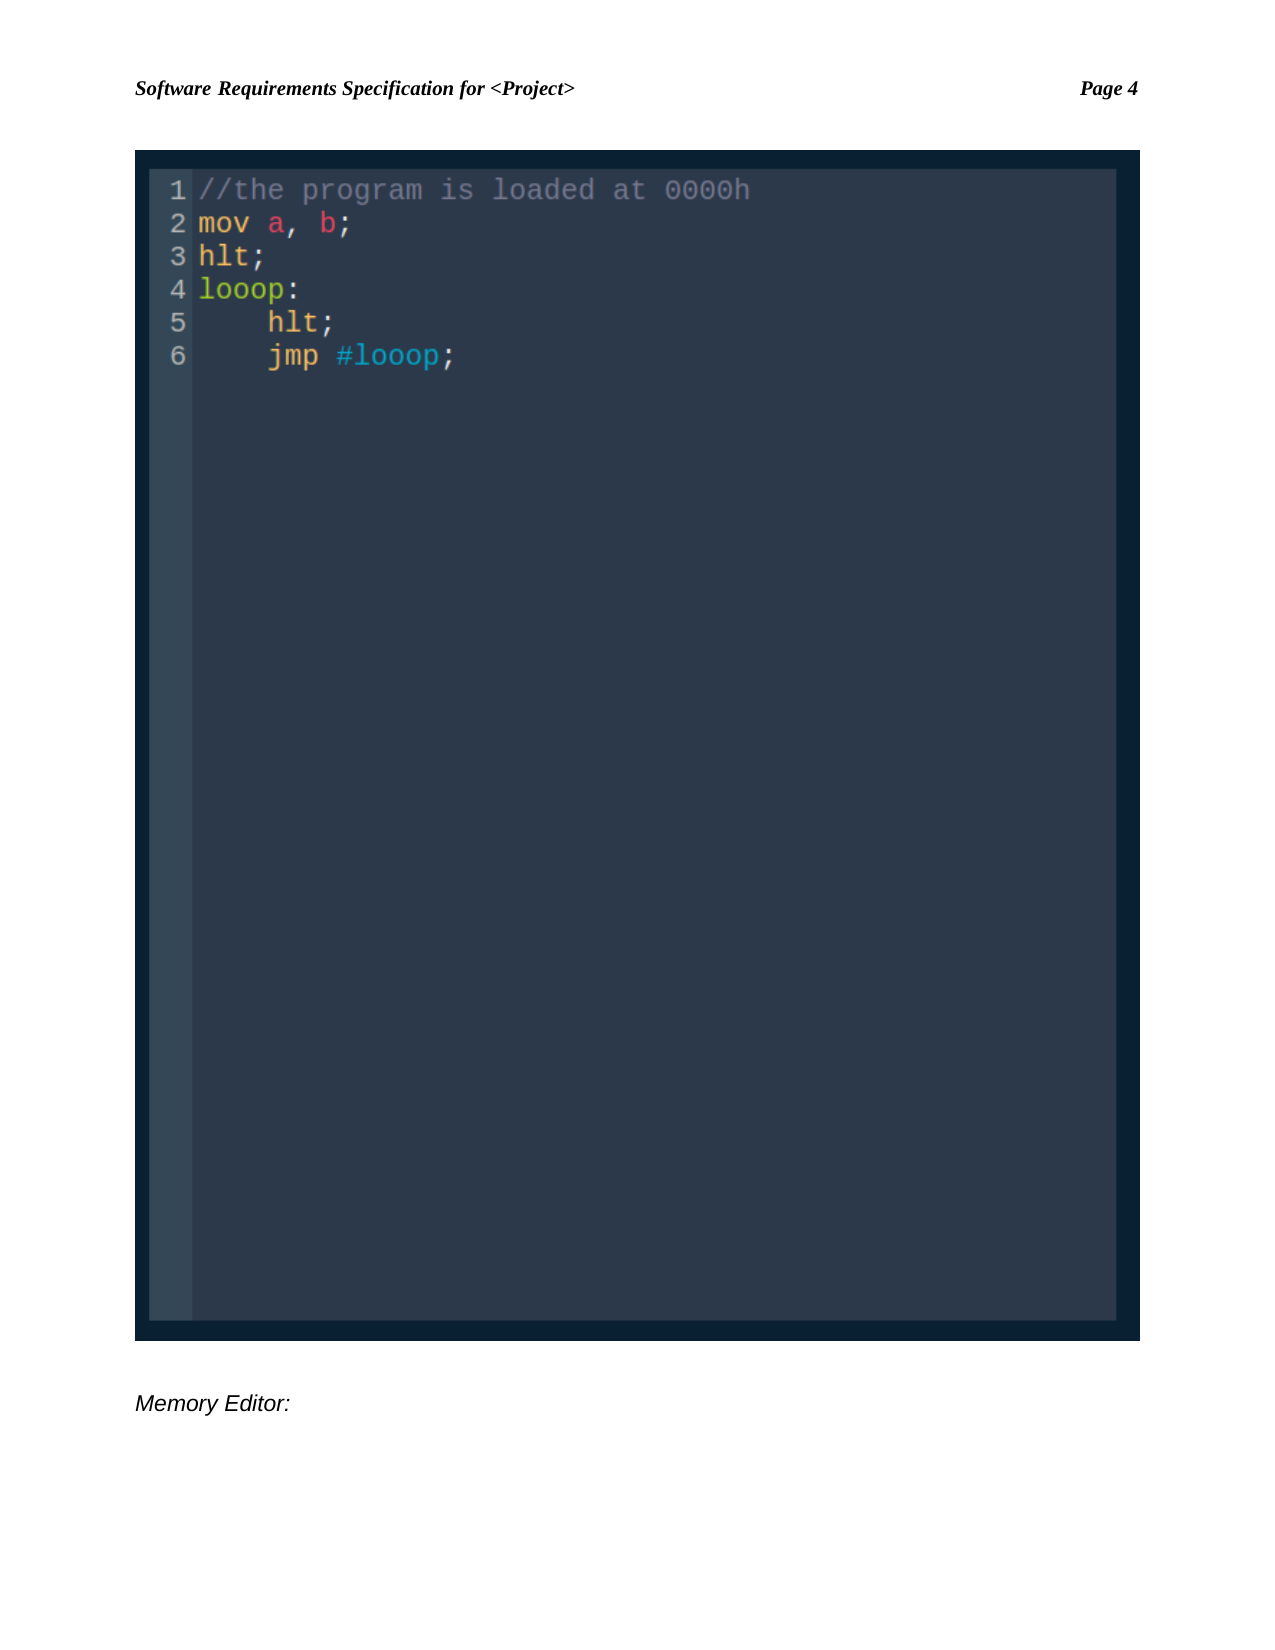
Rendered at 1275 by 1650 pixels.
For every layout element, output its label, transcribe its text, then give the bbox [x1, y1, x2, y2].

text Memory Editor: [135, 1392, 1140, 1417]
picture [135, 150, 1140, 1341]
